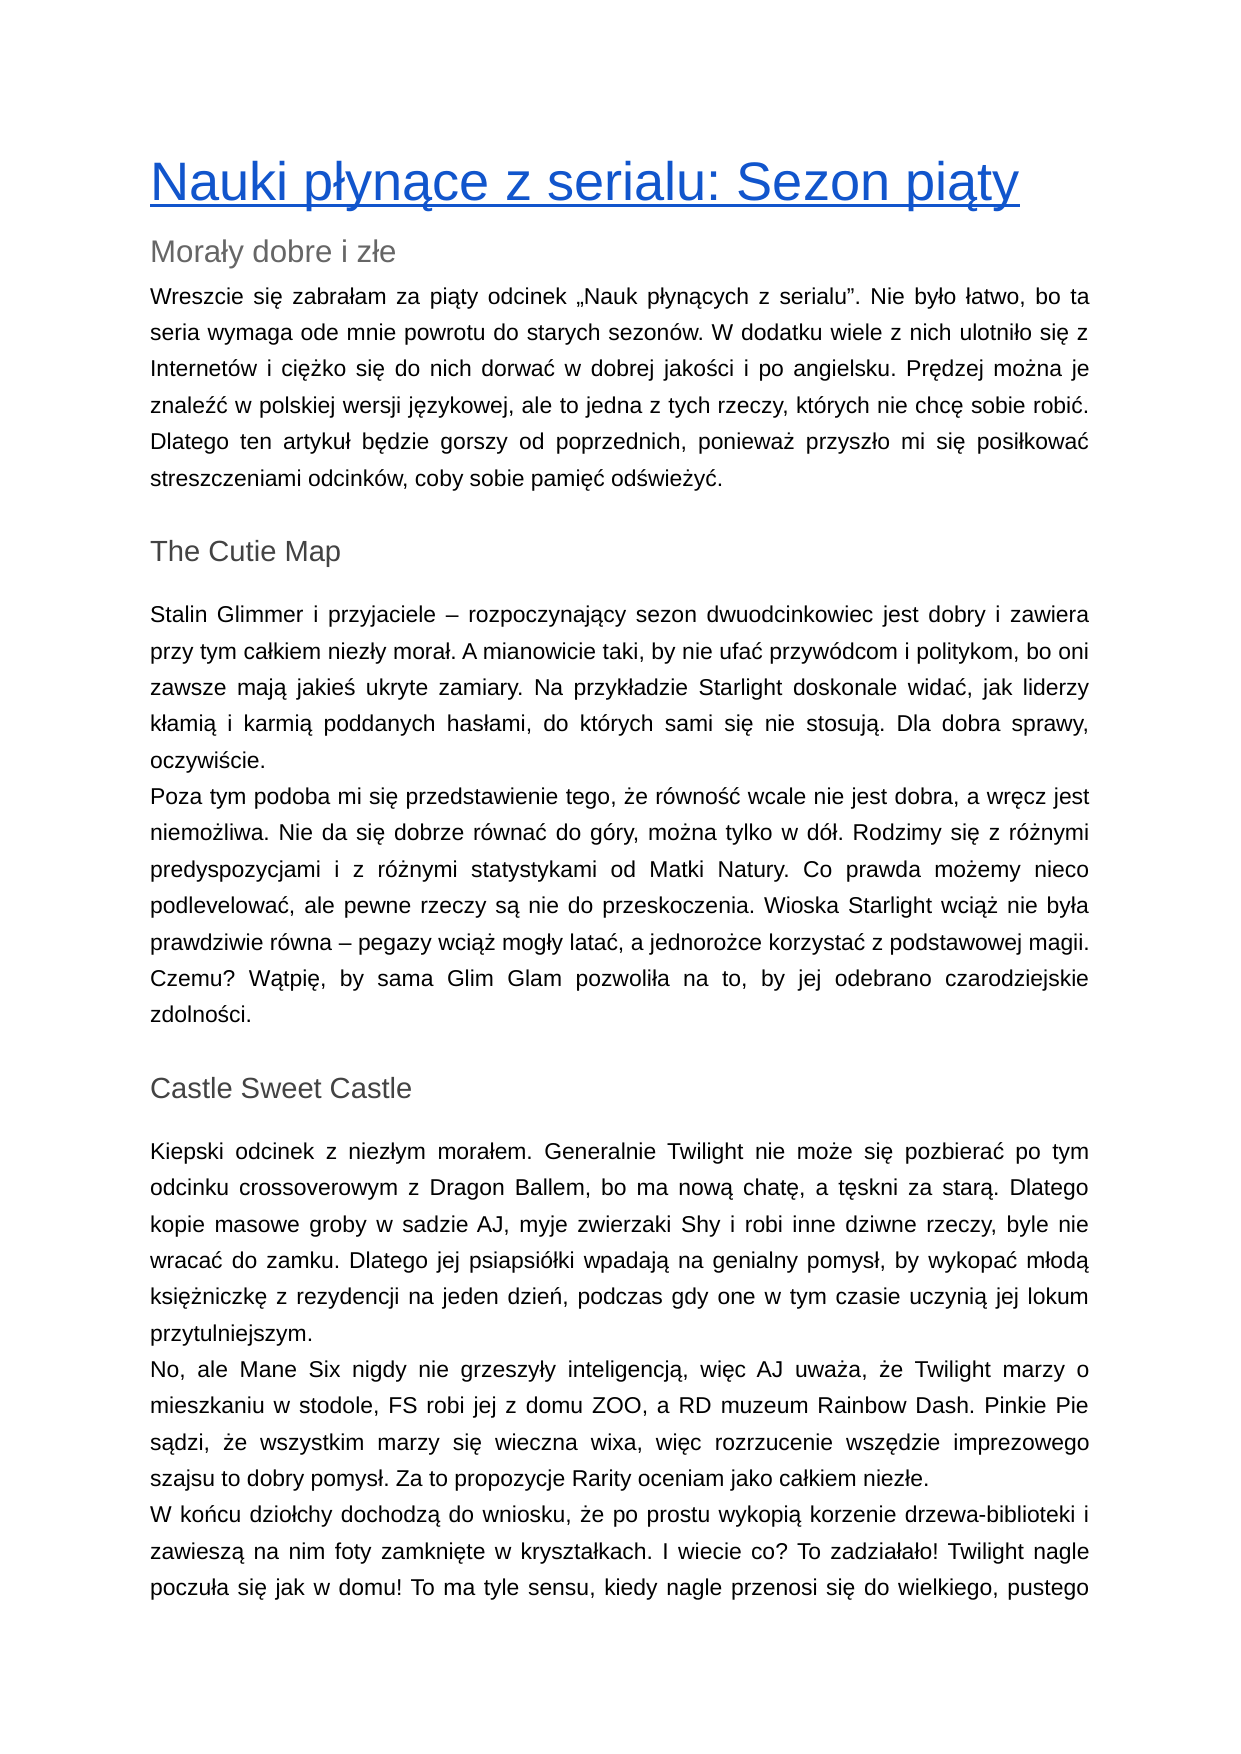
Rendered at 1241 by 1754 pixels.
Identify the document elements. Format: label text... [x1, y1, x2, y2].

text Wreszcie się zabrałam za piąty odcinek „Nauk płynących z serialu”. Nie było łatwo, bo ta seria wymaga ode mnie powrotu do starych sezonów. W dodatku wiele z nich ulotniło się z Internetów i ciężko się do nich dorwać w dobrej jakości i po angielsku. Prędzej można je znaleźć w polskiej wersji językowej, ale to jedna z tych rzeczy, których nie chcę sobie robić. Dlatego ten artykuł będzie gorszy od poprzednich, ponieważ przyszło mi się posiłkować streszczeniami odcinków, coby sobie pamięć odświeżyć. [150, 283, 1090, 491]
text Kiepski odcinek z niezłym morałem. Generalnie Twilight nie może się pozbierać po tym odcinku crossoverowym z Dragon Ballem, bo ma nową chatę, a tęskni za starą. Dlatego kopie masowe groby w sadzie AJ, myje zwierzaki Shy i robi inne dziwne rzeczy, byle nie wracać do zamku. Dlatego jej psiapsiółki wpadają na genialny pomysł, by wykopać młodą księżniczkę z rezydencji na jeden dzień, podczas gdy one w tym czasie uczynią jej lokum przytulniejszym. [150, 1138, 1090, 1346]
text Poza tym podoba mi się przedstawienie tego, że równość wcale nie jest dobra, a wręcz jest niemożliwa. Nie da się dobrze równać do góry, można tylko w dół. Rodzimy się z różnymi predyspozycjami i z różnymi statystykami od Matki Natury. Co prawda możemy nieco podlevelować, ale pewne rzeczy są nie do przeskoczenia. Wioska Starlight wciąż nie była prawdziwie równa – pegazy wciąż mogły latać, a jednorożce korzystać z podstawowej magii. Czemu? Wątpię, by sama Glim Glam pozwoliła na to, by jej odebrano czarodziejskie zdolności. [150, 783, 1090, 1027]
text W końcu dziołchy dochodzą do wniosku, że po prostu wykopią korzenie drzewa-biblioteki i zawieszą na nim foty zamknięte w kryształkach. I wiecie co? To zadziałało! Twilight nagle poczuła się jak w domu! To ma tyle sensu, kiedy nagle przenosi się do wielkiego, pustego [150, 1501, 1090, 1601]
text Stalin Glimmer i przyjaciele – rozpoczynający sezon dwuodcinkowiec jest dobry i zawiera przy tym całkiem niezły morał. A mianowicie taki, by nie ufać przywódcom i politykom, bo oni zawsze mają jakieś ukryte zamiary. Na przykładzie Starlight doskonale widać, jak liderzy kłamią i karmią poddanych hasłami, do których sami się nie stosują. Dla dobra sprawy, oczywiście. [150, 601, 1090, 773]
text Nauki płynące z serialu: Sezon piąty [150, 150, 1090, 212]
text No, ale Mane Six nigdy nie grzeszyły inteligencją, więc AJ uważa, że Twilight marzy o mieszkaniu w stodole, FS robi jej z domu ZOO, a RD muzeum Rainbow Dash. Pinkie Pie sądzi, że wszystkim marzy się wieczna wixa, więc rozrzucenie wszędzie imprezowego szajsu to dobry pomysł. Za to propozycje Rarity oceniam jako całkiem niezłe. [150, 1356, 1090, 1491]
subtitle Castle Sweet Castle [150, 1071, 1090, 1104]
text Morały dobre i złe [150, 233, 1090, 269]
subtitle The Cutie Map [150, 534, 1090, 568]
